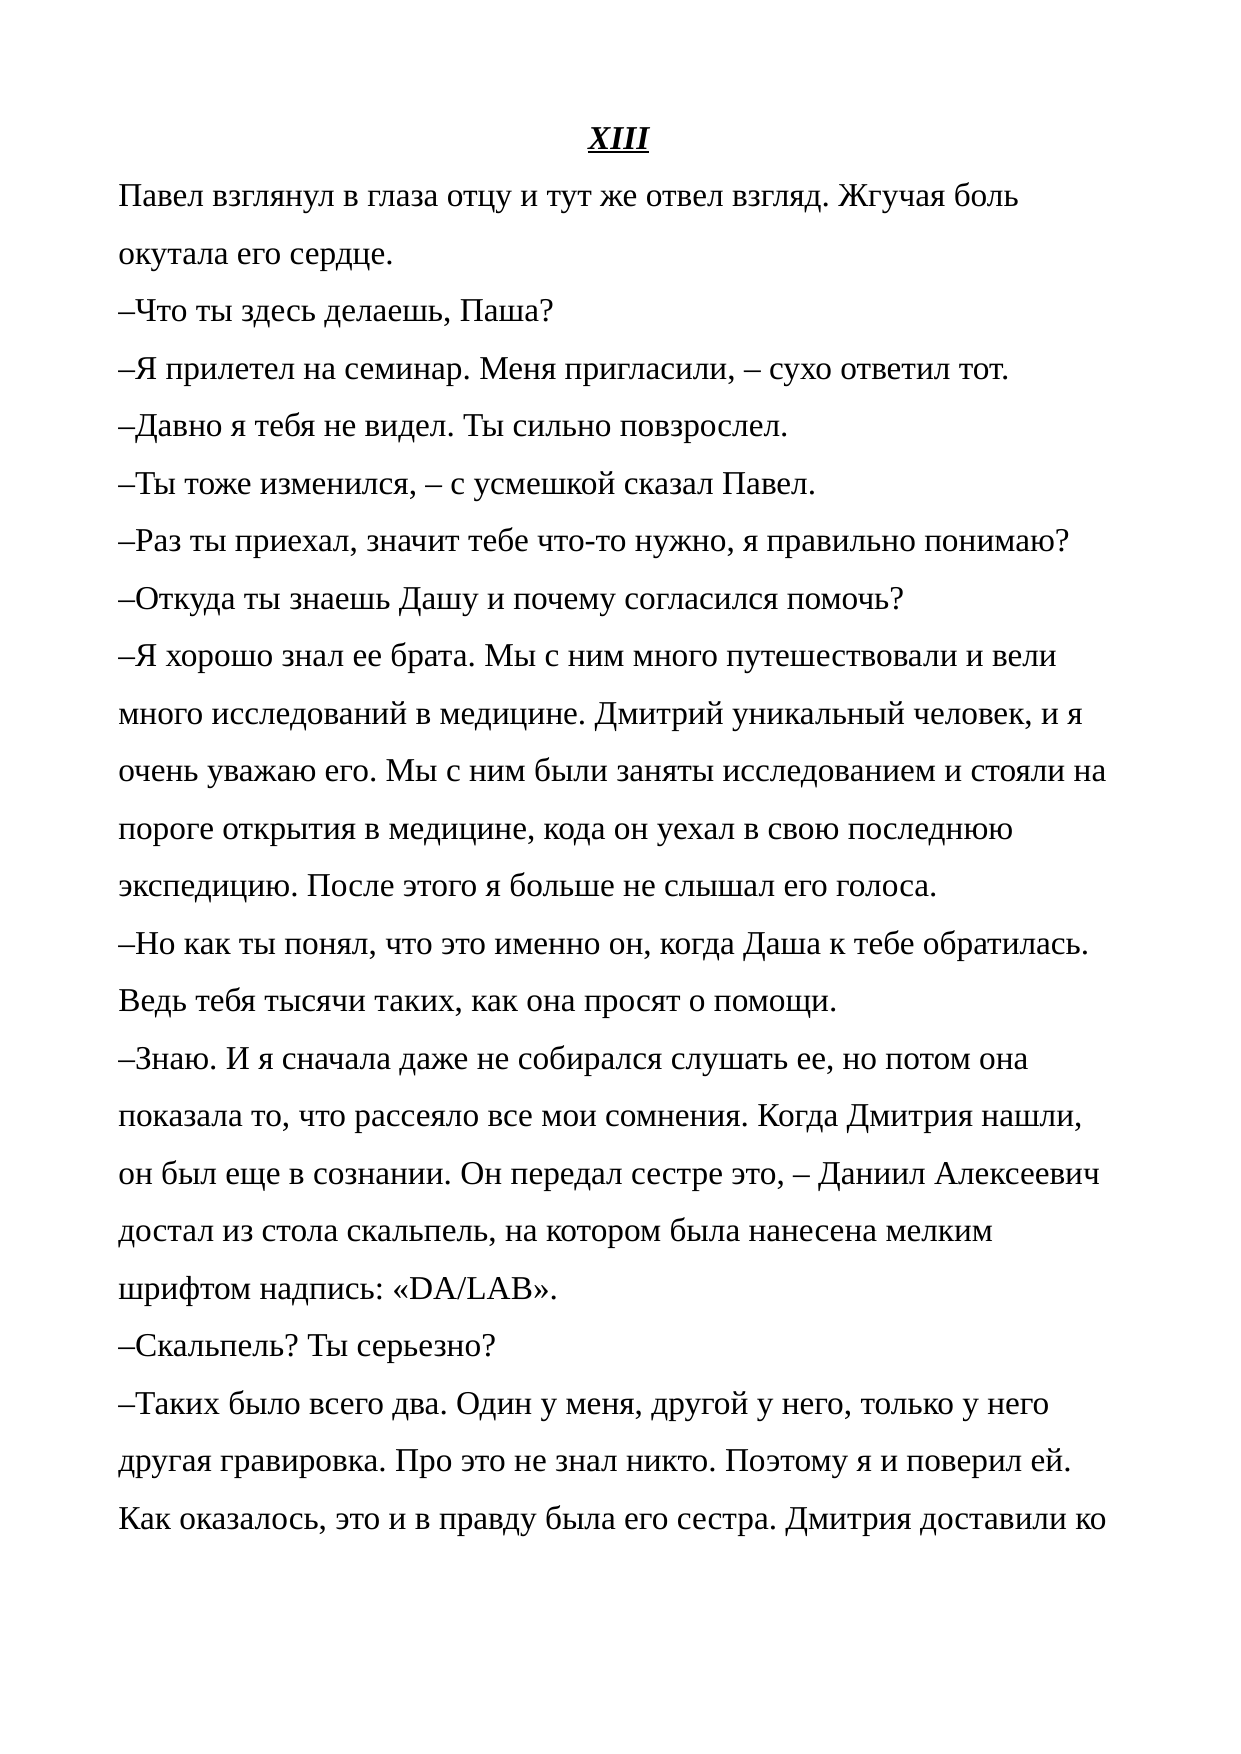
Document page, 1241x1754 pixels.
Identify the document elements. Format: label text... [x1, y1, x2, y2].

text –Что ты здесь делаешь, Паша? [118, 291, 1122, 329]
text –Откуда ты знаешь Дашу и почему согласился помочь? [118, 578, 1122, 616]
text –Раз ты приехал, значит тебе что-то нужно, я правильно понимаю? [118, 521, 1122, 559]
text –Но как ты понял, что это именно он, когда Даша к тебе обратилась. Ведь тебя тысячи таких, как она просят о помощи. [118, 923, 1122, 1019]
text –Я прилетел на семинар. Меня пригласили, – сухо ответил тот. [118, 348, 1122, 386]
text XIII [118, 118, 1122, 156]
text Павел взглянул в глаза отцу и тут же отвел взгляд. Жгучая боль окутала его сердце. [118, 176, 1122, 271]
text –Ты тоже изменился, – с усмешкой сказал Павел. [118, 463, 1122, 501]
text –Скальпель? Ты серьезно? [118, 1326, 1122, 1364]
text –Знаю. И я сначала даже не собирался слушать ее, но потом она показала то, что рассеяло все мои сомнения. Когда Дмитрия нашли, он был еще в сознании. Он передал сестре это, – Даниил Алексеевич достал из стола скальпель, на котором была нанесена мелким шрифтом надпись: «DA/LAB». [118, 1038, 1122, 1306]
text –Давно я тебя не видел. Ты сильно повзрослел. [118, 406, 1122, 444]
text –Таких было всего два. Один у меня, другой у него, только у него другая гравировка. Про это не знал никто. Поэтому я и поверил ей. Как оказалось, это и в правду была его сестра. Дмитрия доставили ко [118, 1383, 1122, 1536]
text –Я хорошо знал ее брата. Мы с ним много путешествовали и вели много исследований в медицине. Дмитрий уникальный человек, и я очень уважаю его. Мы с ним были заняты исследованием и стояли на пороге открытия в медицине, кода он уехал в свою последнюю экспедицию. После этого я больше не слышал его голоса. [118, 636, 1122, 904]
